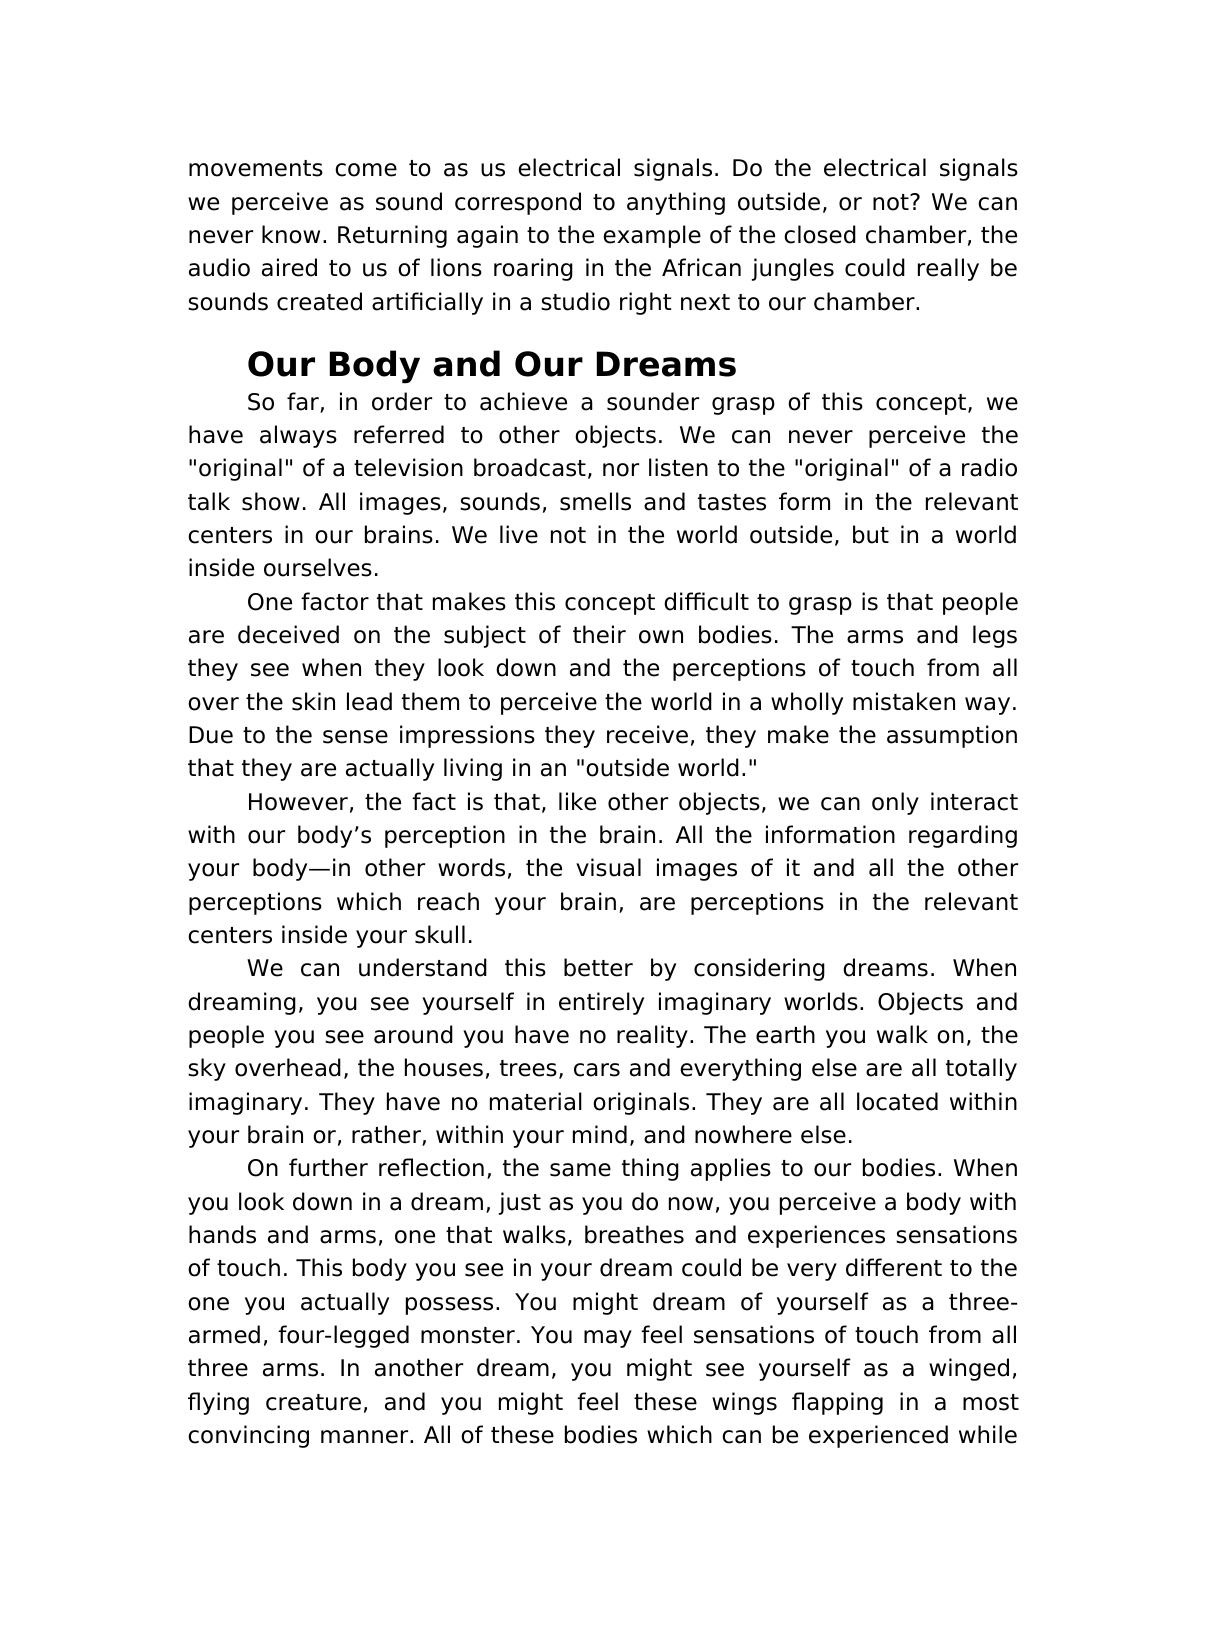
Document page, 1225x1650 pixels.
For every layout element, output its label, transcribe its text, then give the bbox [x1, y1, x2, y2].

text movements come to as us electrical signals. Do the electrical signals we perceive as sound correspond to anything outside, or not? We can never know. Returning again to the example of the closed chamber, the audio aired to us of lions roaring in the African jungles could really be sounds created artificially in a studio right next to our chamber. [187, 150, 1020, 317]
text We can understand this better by considering dreams. When dreaming, you see yourself in entirely imaginary worlds. Objects and people you see around you have no reality. The earth you walk on, the sky overhead, the houses, trees, cars and everything else are all totally imaginary. They have no material originals. They are all located within your brain or, rather, within your mind, and nowhere else. [187, 950, 1020, 1150]
text On further reflection, the same thing applies to our bodies. When you look down in a dream, just as you do now, you perceive a body with hands and arms, one that walks, breathes and experiences sensations of touch. This body you see in your dream could be very different to the one you actually possess. You might dream of yourself as a three-armed, four-legged monster. You may feel sensations of touch from all three arms. In another dream, you might see yourself as a winged, flying creature, and you might feel these wings flapping in a most convincing manner. All of these bodies which can be experienced while [187, 1150, 1020, 1450]
text Our Body and Our Dreams [187, 350, 1020, 383]
text However, the fact is that, like other objects, we can only interact with our body’s perception in the brain. All the information regarding your body—in other words, the visual images of it and all the other perceptions which reach your brain, are perceptions in the relevant centers inside your skull. [187, 783, 1020, 950]
text One factor that makes this concept difficult to grasp is that people are deceived on the subject of their own bodies. The arms and legs they see when they look down and the perceptions of touch from all over the skin lead them to perceive the world in a wholly mistaken way. Due to the sense impressions they receive, they make the assumption that they are actually living in an "outside world." [187, 583, 1020, 783]
text So far, in order to achieve a sounder grasp of this concept, we have always referred to other objects. We can never perceive the "original" of a television broadcast, nor listen to the "original" of a radio talk show. All images, sounds, smells and tastes form in the relevant centers in our brains. We live not in the world outside, but in a world inside ourselves. [187, 383, 1020, 583]
